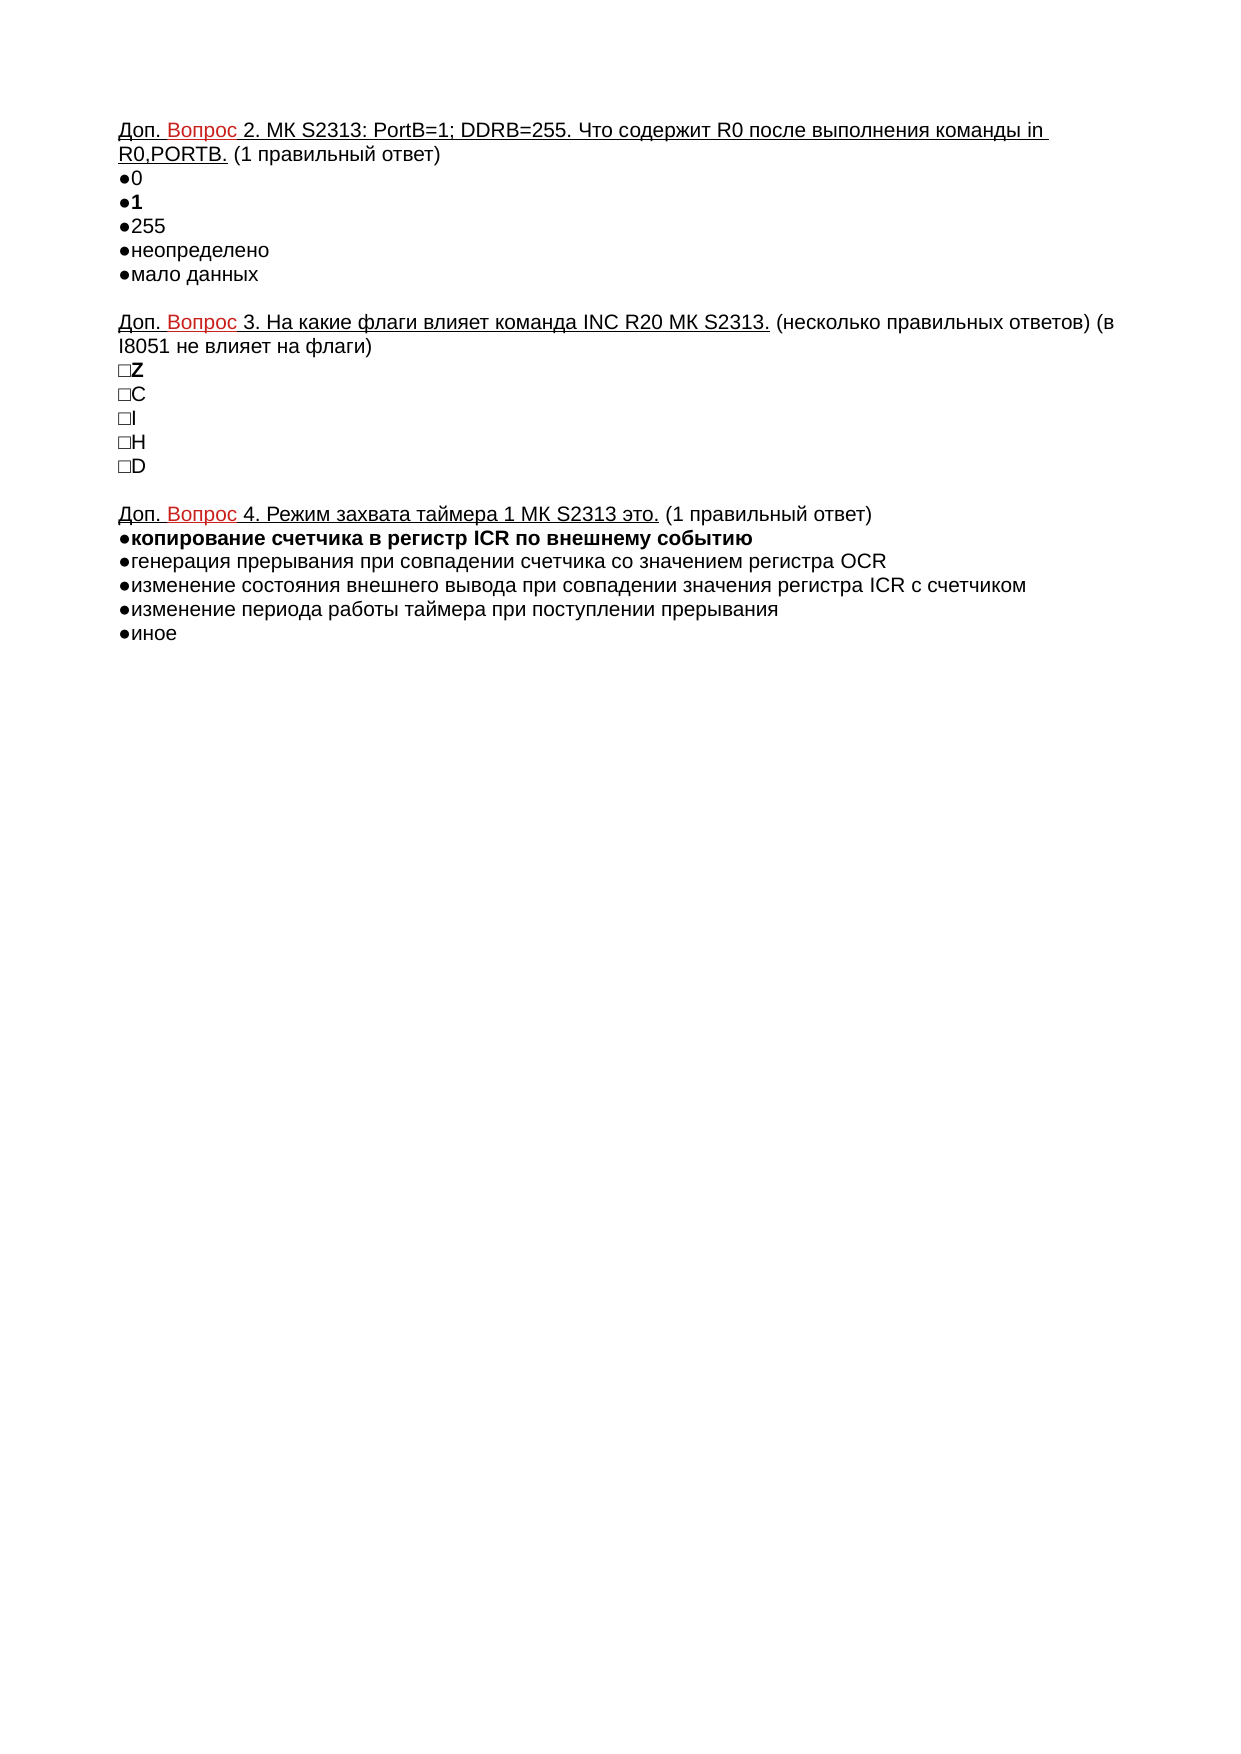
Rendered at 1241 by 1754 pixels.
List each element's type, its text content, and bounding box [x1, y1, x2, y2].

text ●0 [118, 166, 1122, 190]
text ●иное [118, 621, 1122, 645]
text □H [118, 429, 1122, 453]
text ●255 [118, 214, 1122, 238]
text ●изменение состояния внешнего вывода при совпадении значения регистра ICR с счетчиком [118, 573, 1122, 597]
text ●генерация прерывания при совпадении счетчика со значением регистра OCR [118, 549, 1122, 573]
text □Z [118, 358, 1122, 382]
text ●копирование счетчика в регистр ICR по внешнему событию [118, 525, 1122, 549]
text Доп. Вопрос 3. На какие флаги влияет команда INC R20 МК S2313. (несколько правильных ответов) (в I8051 не влияет на флаги) [118, 310, 1122, 358]
text □I [118, 406, 1122, 429]
text □C [118, 382, 1122, 406]
text Доп. Вопрос 4. Режим захвата таймера 1 МК S2313 это. (1 правильный ответ) [118, 501, 1122, 525]
text ●изменение периода работы таймера при поступлении прерывания [118, 597, 1122, 621]
text ●1 [118, 190, 1122, 214]
text □D [118, 453, 1122, 477]
text ●неопределено [118, 238, 1122, 262]
text ●мало данных [118, 262, 1122, 286]
text Доп. Вопрос 2. МК S2313: PortB=1; DDRB=255. Что содержит R0 после выполнения команды in R0,PORTB. (1 правильный ответ) [118, 118, 1122, 166]
